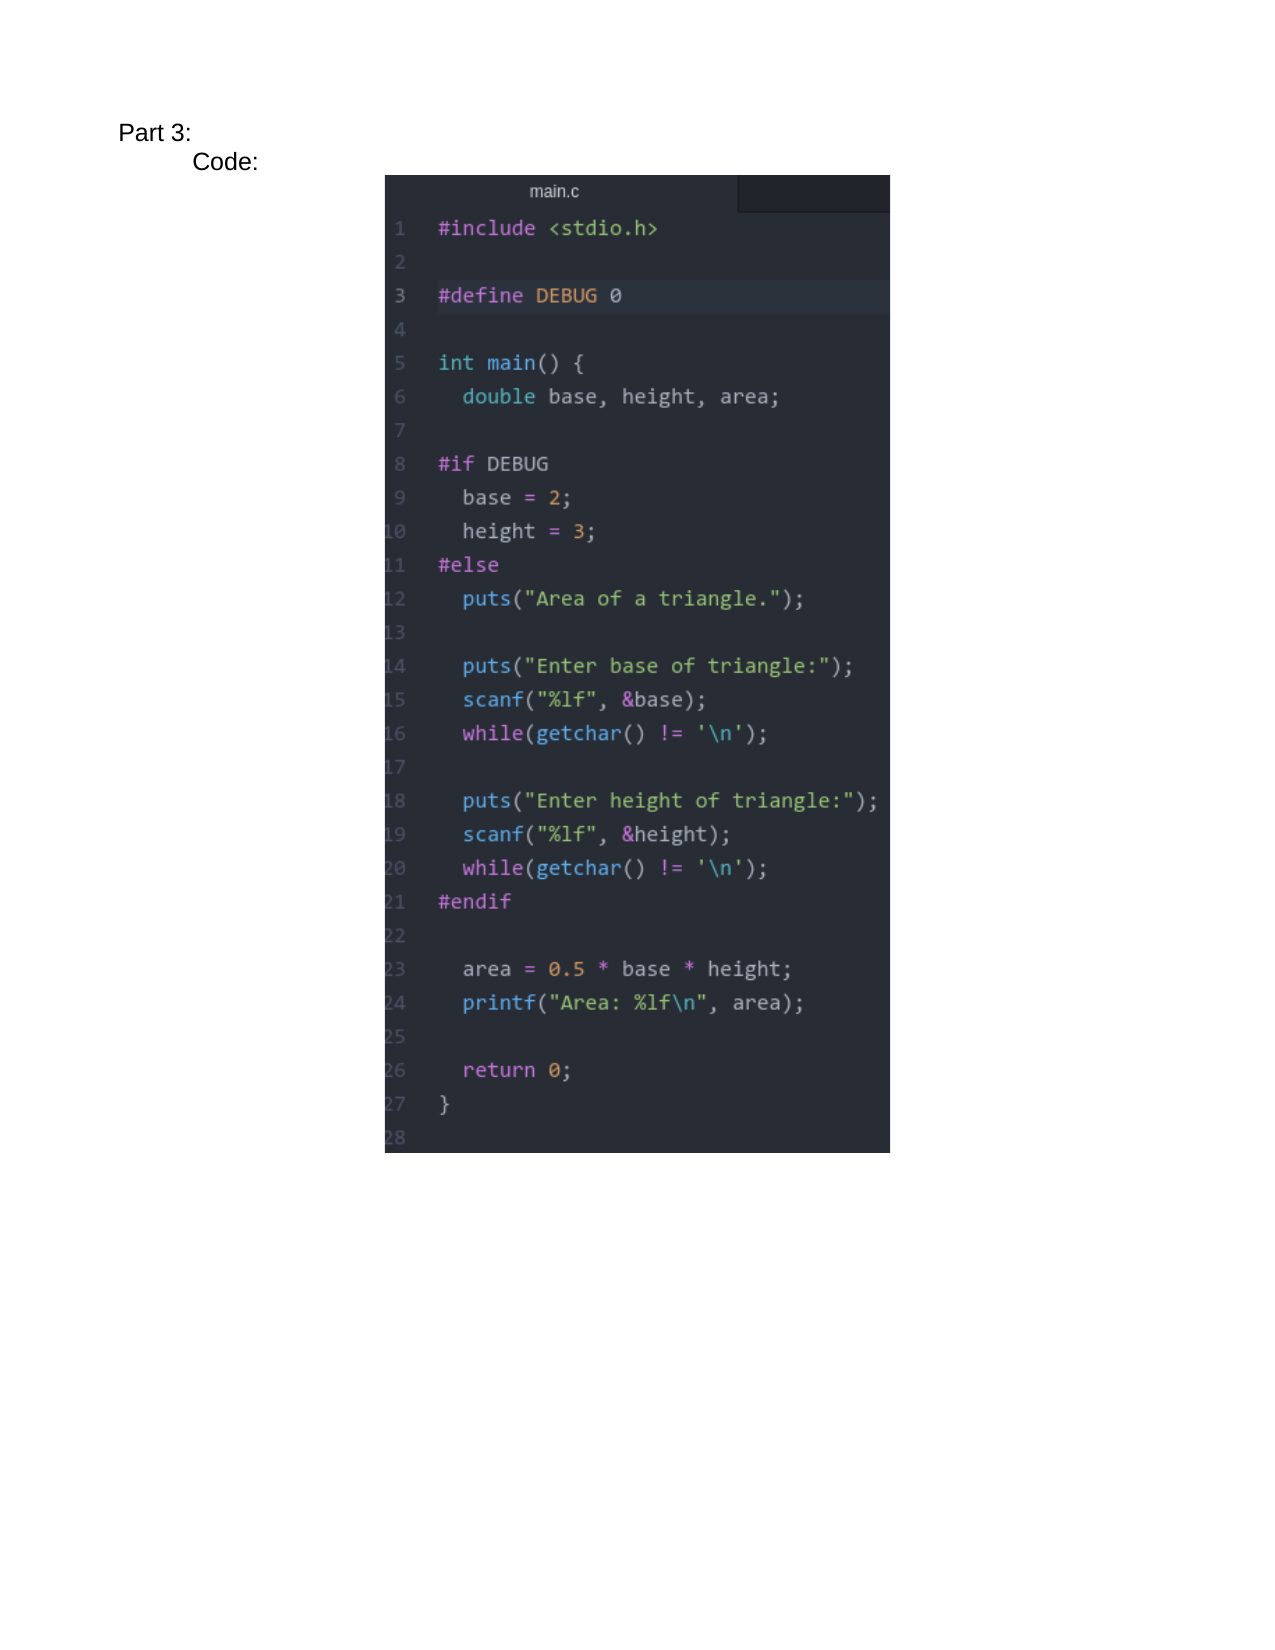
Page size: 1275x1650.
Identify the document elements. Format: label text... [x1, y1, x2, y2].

text Part 3: [118, 118, 1157, 147]
picture [384, 175, 891, 1153]
text Code: [118, 147, 1157, 176]
